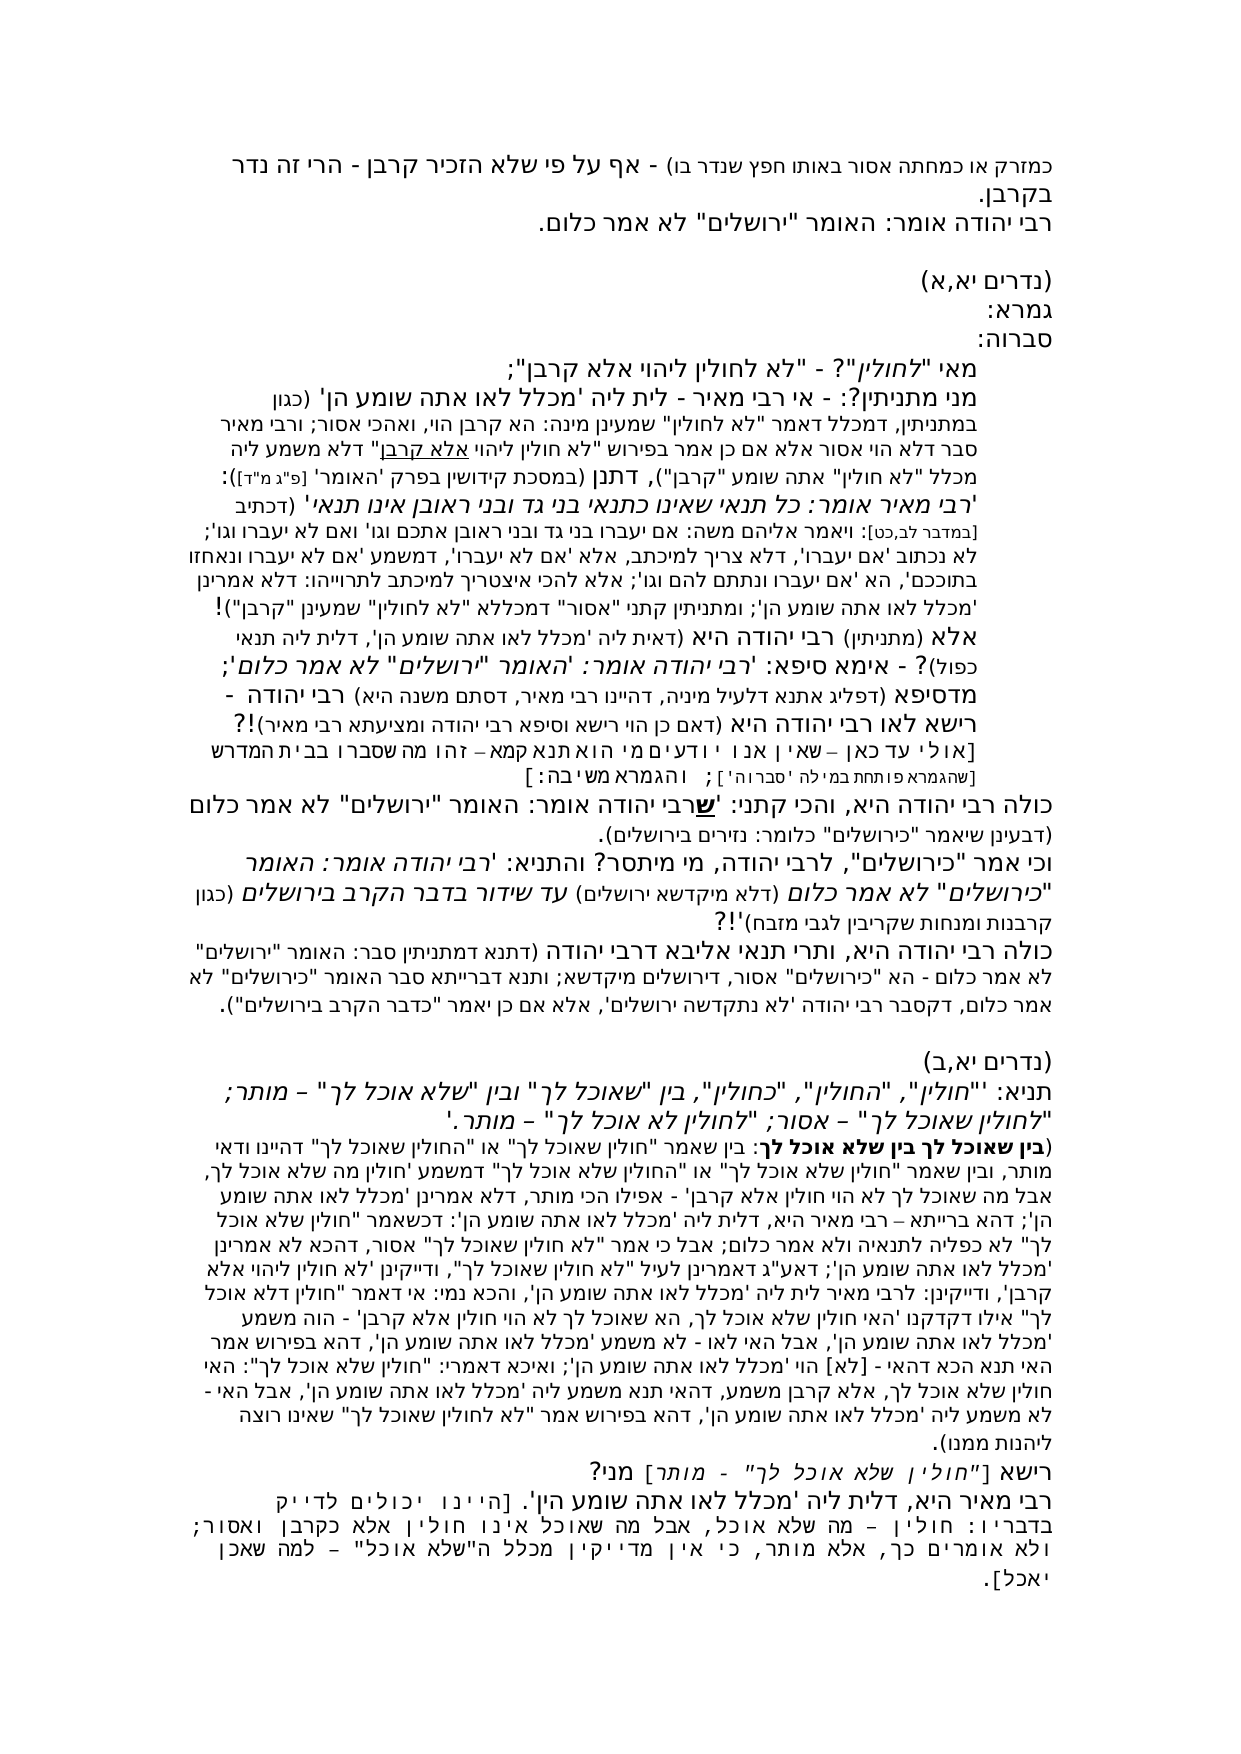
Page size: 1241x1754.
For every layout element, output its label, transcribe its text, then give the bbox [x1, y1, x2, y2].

text מני מתניתין?: - אי רבי מאיר - לית ליה 'מכלל לאו אתה שומע הן' (כגון במתניתין, דמכלל דאמר "לא לחולין" שמעינן מינה: הא קרבן הוי, ואהכי אסור; ורבי מאיר סבר דלא הוי אסור אלא אם כן אמר בפירוש "לא חולין ליהוי אלא קרבן" דלא משמע ליה מכלל "לא חולין" אתה שומע "קרבן"), דתנן (במסכת קידושין בפרק 'האומר' [פ"ג מ"ד]): 'רבי מאיר אומר: כל תנאי שאינו כתנאי בני גד ובני ראובן אינו תנאי' (דכתיב [במדבר לב,כט]: ויאמר אליהם משה: אם יעברו בני גד ובני ראובן אתכם וגו' ואם לא יעברו וגו'; לא נכתוב 'אם יעברו', דלא צריך למיכתב, אלא 'אם לא יעברו', דמשמע 'אם לא יעברו ונאחזו בתוככם', הא 'אם יעברו ונתתם להם וגו'; אלא להכי איצטריך למיכתב לתרוייהו: דלא אמרינן 'מכלל לאו אתה שומע הן'; ומתניתין קתני "אסור" דמכללא "לא לחולין" שמעינן "קרבן")! [187, 383, 978, 622]
text כולה רבי יהודה היא, ותרי תנאי אליבא דרבי יהודה (דתנא דמתניתין סבר: האומר "ירושלים" לא אמר כלום - הא "כירושלים" אסור, דירושלים מיקדשא; ותנא דברייתא סבר האומר "כירושלים" לא אמר כלום, דקסבר רבי יהודה 'לא נתקדשה ירושלים', אלא אם כן יאמר "כדבר הקרב בירושלים"). [187, 936, 1053, 1019]
text רבי מאיר היא, דלית ליה 'מכלל לאו אתה שומע הין'. [היינו יכולים לדייק בדבריו: חולין – מה שלא אוכל, אבל מה שאוכל אינו חולין אלא כקרבן ואסור; ולא אומרים כך, אלא מותר, כי אין מדייקין מכלל ה"שלא אוכל" – למה שאכן יאכל]. [187, 1486, 1053, 1592]
text רבי יהודה אומר: האומר "ירושלים" לא אמר כלום. [187, 208, 1053, 238]
text [אולי עד כאן – שאין אנו יודעים מי הוא תנא קמא – זהו מה שסברו בבית המדרש [שהגמרא פותחת במילה 'סברוה']; והגמרא משיבה:] [187, 739, 978, 790]
text (נדרים יא,ב) [187, 1048, 1053, 1077]
text תניא: '"חולין", "החולין", "כחולין", בין "שאוכל לך" ובין "שלא אוכל לך" – מותר; "לחולין שאוכל לך" – אסור; "לחולין לא אוכל לך" – מותר.' [187, 1077, 1053, 1135]
text (נדרים יא,א) [187, 266, 1053, 296]
text אלא (מתניתין) רבי יהודה היא (דאית ליה 'מכלל לאו אתה שומע הן', דלית ליה תנאי כפול)? - אימא סיפא: 'רבי יהודה אומר: 'האומר "ירושלים" לא אמר כלום'; מדסיפא (דפליג אתנא דלעיל מיניה, דהיינו רבי מאיר, דסתם משנה היא) רבי יהודה - רישא לאו רבי יהודה היא (דאם כן הוי רישא וסיפא רבי יהודה ומציעתא רבי מאיר)!? [187, 622, 978, 739]
text כמזרק או כמחתה אסור באותו חפץ שנדר בו) - אף על פי שלא הזכיר קרבן - הרי זה נדר בקרבן. [187, 150, 1053, 208]
text (בין שאוכל לך בין שלא אוכל לך: בין שאמר "חולין שאוכל לך" או "החולין שאוכל לך" דהיינו ודאי מותר, ובין שאמר "חולין שלא אוכל לך" או "החולין שלא אוכל לך" דמשמע 'חולין מה שלא אוכל לך, אבל מה שאוכל לך לא הוי חולין אלא קרבן' - אפילו הכי מותר, דלא אמרינן 'מכלל לאו אתה שומע הן'; דהא ברייתא – רבי מאיר היא, דלית ליה 'מכלל לאו אתה שומע הן': דכשאמר "חולין שלא אוכל לך" לא כפליה לתנאיה ולא אמר כלום; אבל כי אמר "לא חולין שאוכל לך" אסור, דהכא לא אמרינן 'מכלל לאו אתה שומע הן'; דאע"ג דאמרינן לעיל "לא חולין שאוכל לך", ודייקינן 'לא חולין ליהוי אלא קרבן', ודייקינן: לרבי מאיר לית ליה 'מכלל לאו אתה שומע הן', והכא נמי: אי דאמר "חולין דלא אוכל לך" אילו דקדקנו 'האי חולין שלא אוכל לך, הא שאוכל לך לא הוי חולין אלא קרבן' - הוה משמע 'מכלל לאו אתה שומע הן', אבל האי לאו - לא משמע 'מכלל לאו אתה שומע הן', דהא בפירוש אמר האי תנא הכא דהאי - [לא] הוי 'מכלל לאו אתה שומע הן'; ואיכא דאמרי: "חולין שלא אוכל לך": האי חולין שלא אוכל לך, אלא קרבן משמע, דהאי תנא משמע ליה 'מכלל לאו אתה שומע הן', אבל האי - לא משמע ליה 'מכלל לאו אתה שומע הן', דהא בפירוש אמר "לא לחולין שאוכל לך" שאינו רוצה ליהנות ממנו). [187, 1135, 1053, 1457]
text מאי "לחולין"? - "לא לחולין ליהוי אלא קרבן"; [187, 354, 978, 383]
text סברוה: [187, 325, 1053, 354]
text גמרא: [187, 296, 1053, 325]
text רישא ["חולין שלא אוכל לך" - מותר] מני? [187, 1457, 1053, 1486]
text וכי אמר "כירושלים", לרבי יהודה, מי מיתסר? והתניא: 'רבי יהודה אומר: האומר "כירושלים" לא אמר כלום (דלא מיקדשא ירושלים) עד שידור בדבר הקרב בירושלים (כגון קרבנות ומנחות שקריבין לגבי מזבח)'!? [187, 848, 1053, 936]
text כולה רבי יהודה היא, והכי קתני: 'שרבי יהודה אומר: האומר "ירושלים" לא אמר כלום (דבעינן שיאמר "כירושלים" כלומר: נזירים בירושלים). [187, 790, 1053, 848]
